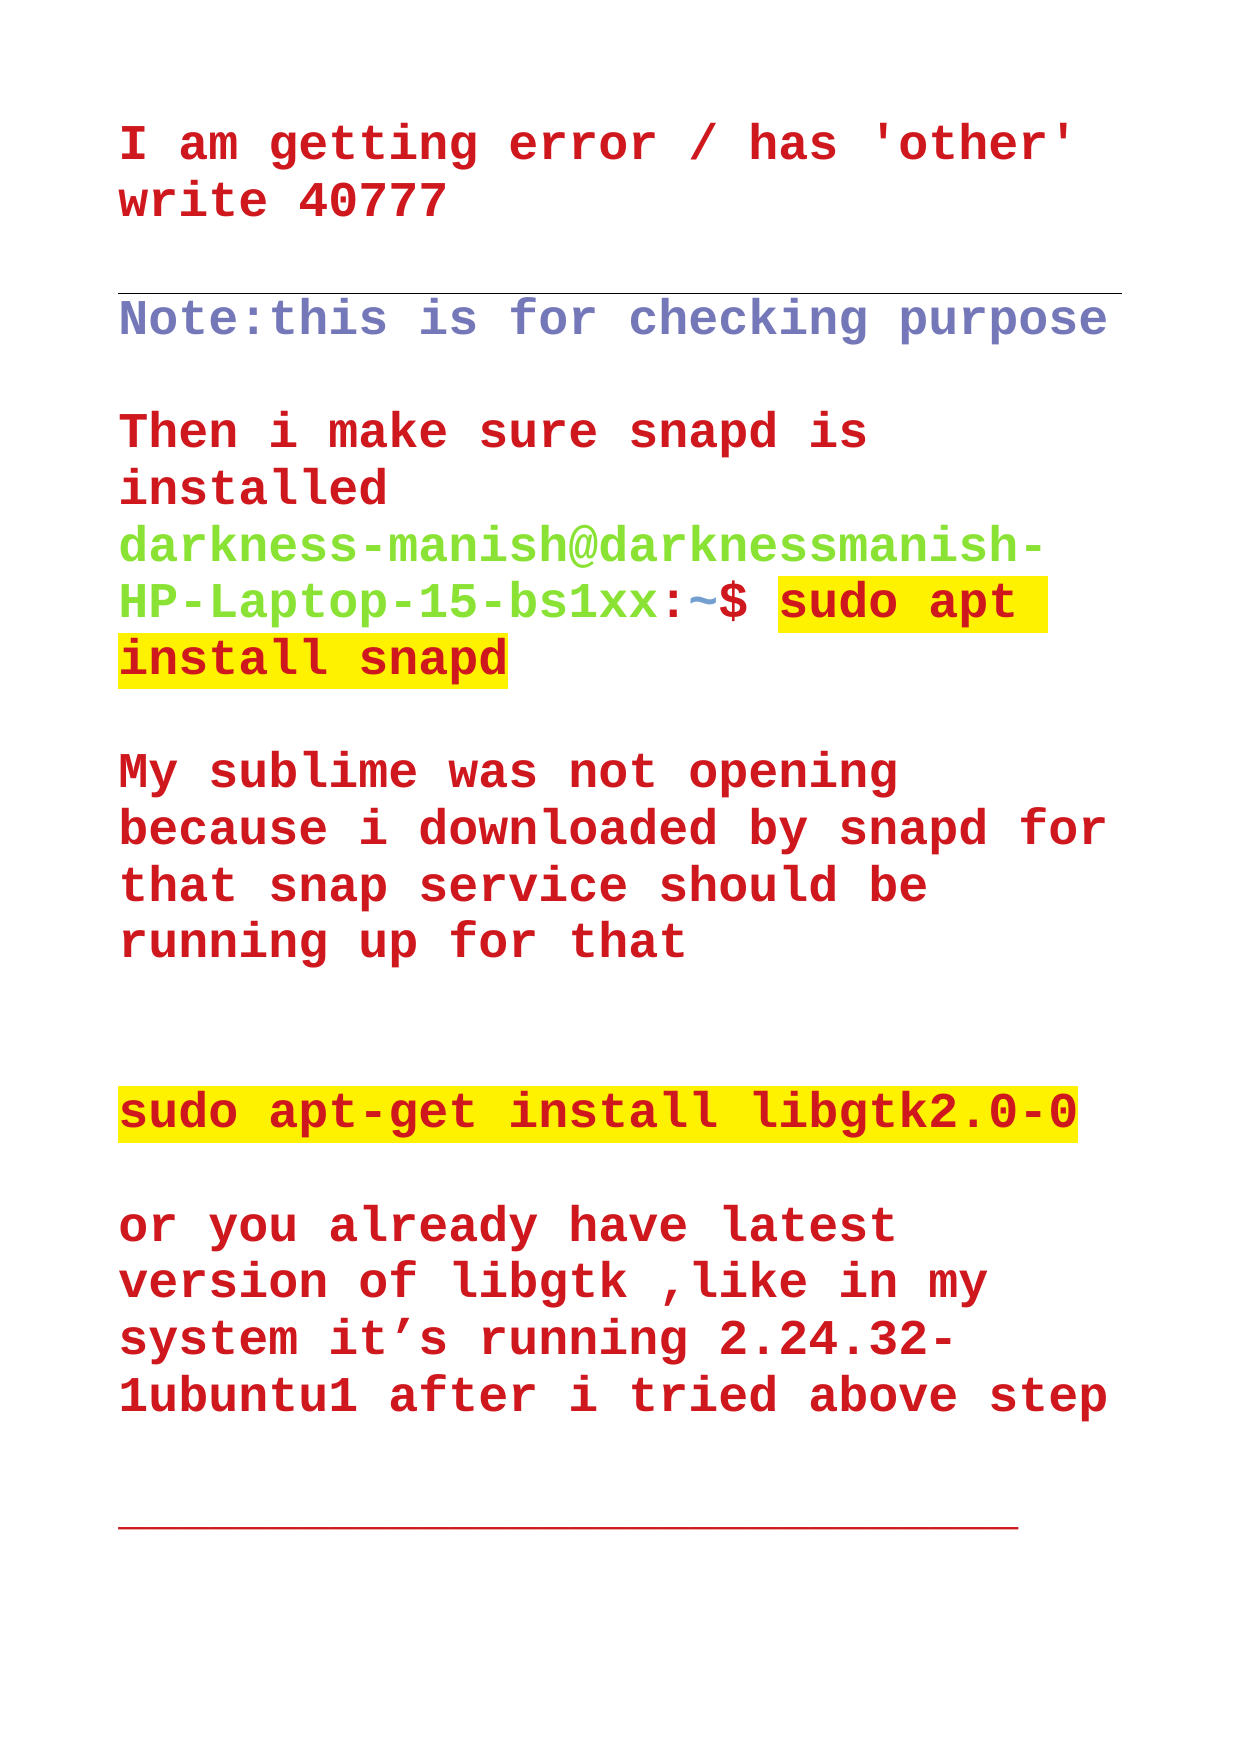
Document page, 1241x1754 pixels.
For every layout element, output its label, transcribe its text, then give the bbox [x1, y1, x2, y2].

text or you already have latest version of libgtk ,like in my system it’s running 2.24.32-1ubuntu1 after i tried above step [118, 1199, 1122, 1426]
text Then i make sure snapd is installed [118, 406, 1122, 519]
text Note:this is for checking purpose [118, 294, 1122, 349]
text sudo apt-get install libgtk2.0-0 [118, 1086, 1122, 1143]
text ______________________________ [118, 1483, 1122, 1539]
text My sublime was not opening because i downloaded by snapd for that snap service should be running up for that [118, 746, 1122, 973]
text darkness-manish@darknessmanish-HP-Laptop-15-bs1xx:~$ sudo apt install snapd [118, 519, 1122, 689]
text I am getting error / has 'other' write 40777 [118, 118, 1122, 231]
